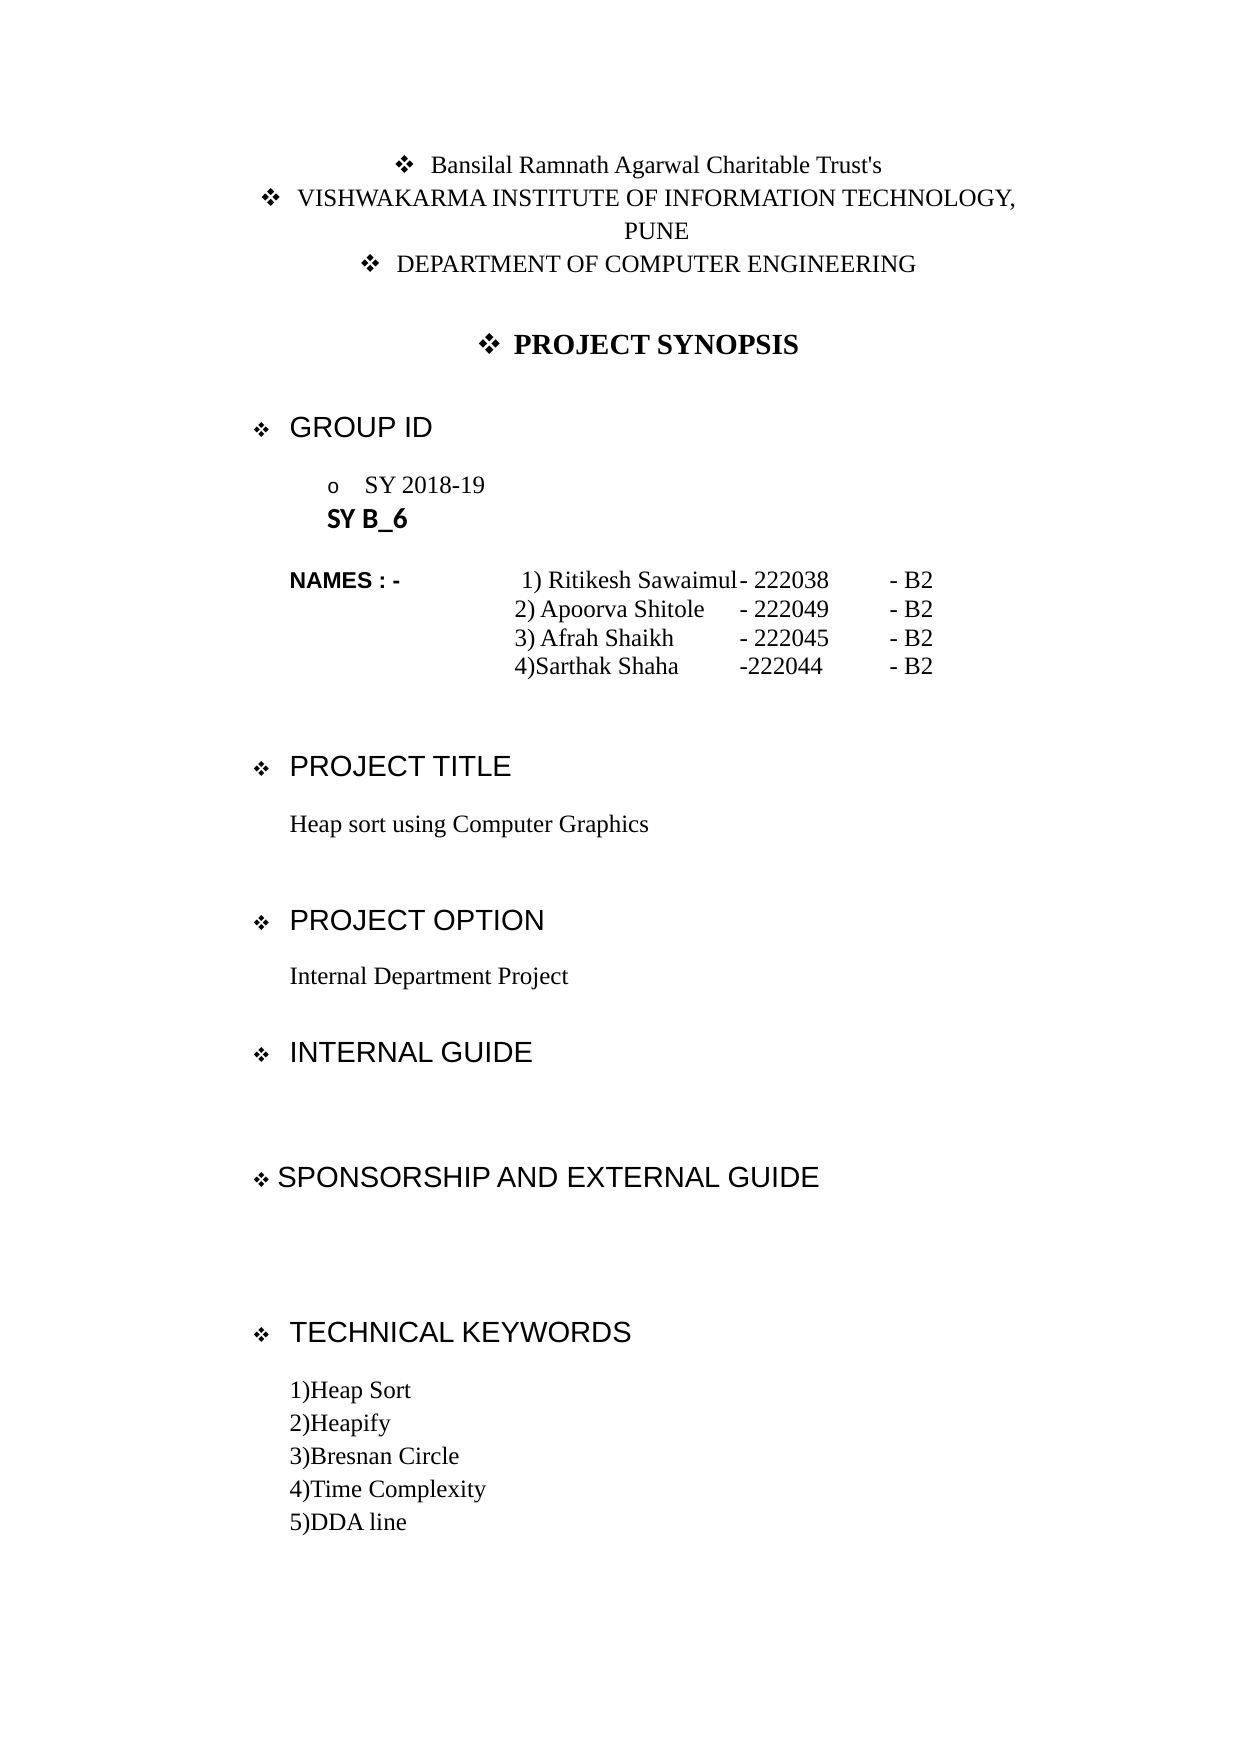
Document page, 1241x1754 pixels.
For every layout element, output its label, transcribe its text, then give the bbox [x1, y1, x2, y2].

list GROUP ID [252, 410, 1023, 444]
list PROJECT OPTION [252, 903, 1023, 937]
list VISHWAKARMA INSTITUTE OF INFORMATION TECHNOLOGY, PUNE [252, 183, 1023, 245]
list SPONSORSHIP AND EXTERNAL GUIDE [252, 1160, 1023, 1194]
list PROJECT SYNOPSIS [252, 327, 1023, 361]
list PROJECT TITLE [252, 749, 1023, 782]
text Heap sort using Computer Graphics [289, 809, 1023, 838]
text 2)Heapify [289, 1408, 1023, 1437]
text 3)Bresnan Circle [289, 1441, 1023, 1470]
text NAMES : - 1) Ritikesh Sawaimul - 222038 - B2 [289, 565, 1023, 594]
text 4)Sarthak Shaha -222044 - B2 [514, 651, 1023, 680]
text 5)DDA line [289, 1507, 1023, 1536]
list SY 2018-19 [327, 470, 1023, 500]
list Bansilal Ramnath Agarwal Charitable Trust's [252, 150, 1023, 179]
text 3) Afrah Shaikh - 222045 - B2 [514, 623, 1023, 651]
list TECHNICAL KEYWORDS [252, 1315, 1023, 1348]
list INTERNAL GUIDE [252, 1034, 1023, 1068]
list DEPARTMENT OF COMPUTER ENGINEERING [252, 249, 1023, 278]
text SY B_6 [327, 500, 1023, 536]
text 1)Heap Sort [289, 1375, 1023, 1404]
text 2) Apoorva Shitole - 222049 - B2 [514, 594, 1023, 623]
text 4)Time Complexity [289, 1474, 1023, 1503]
text Internal Department Project [289, 963, 1023, 990]
